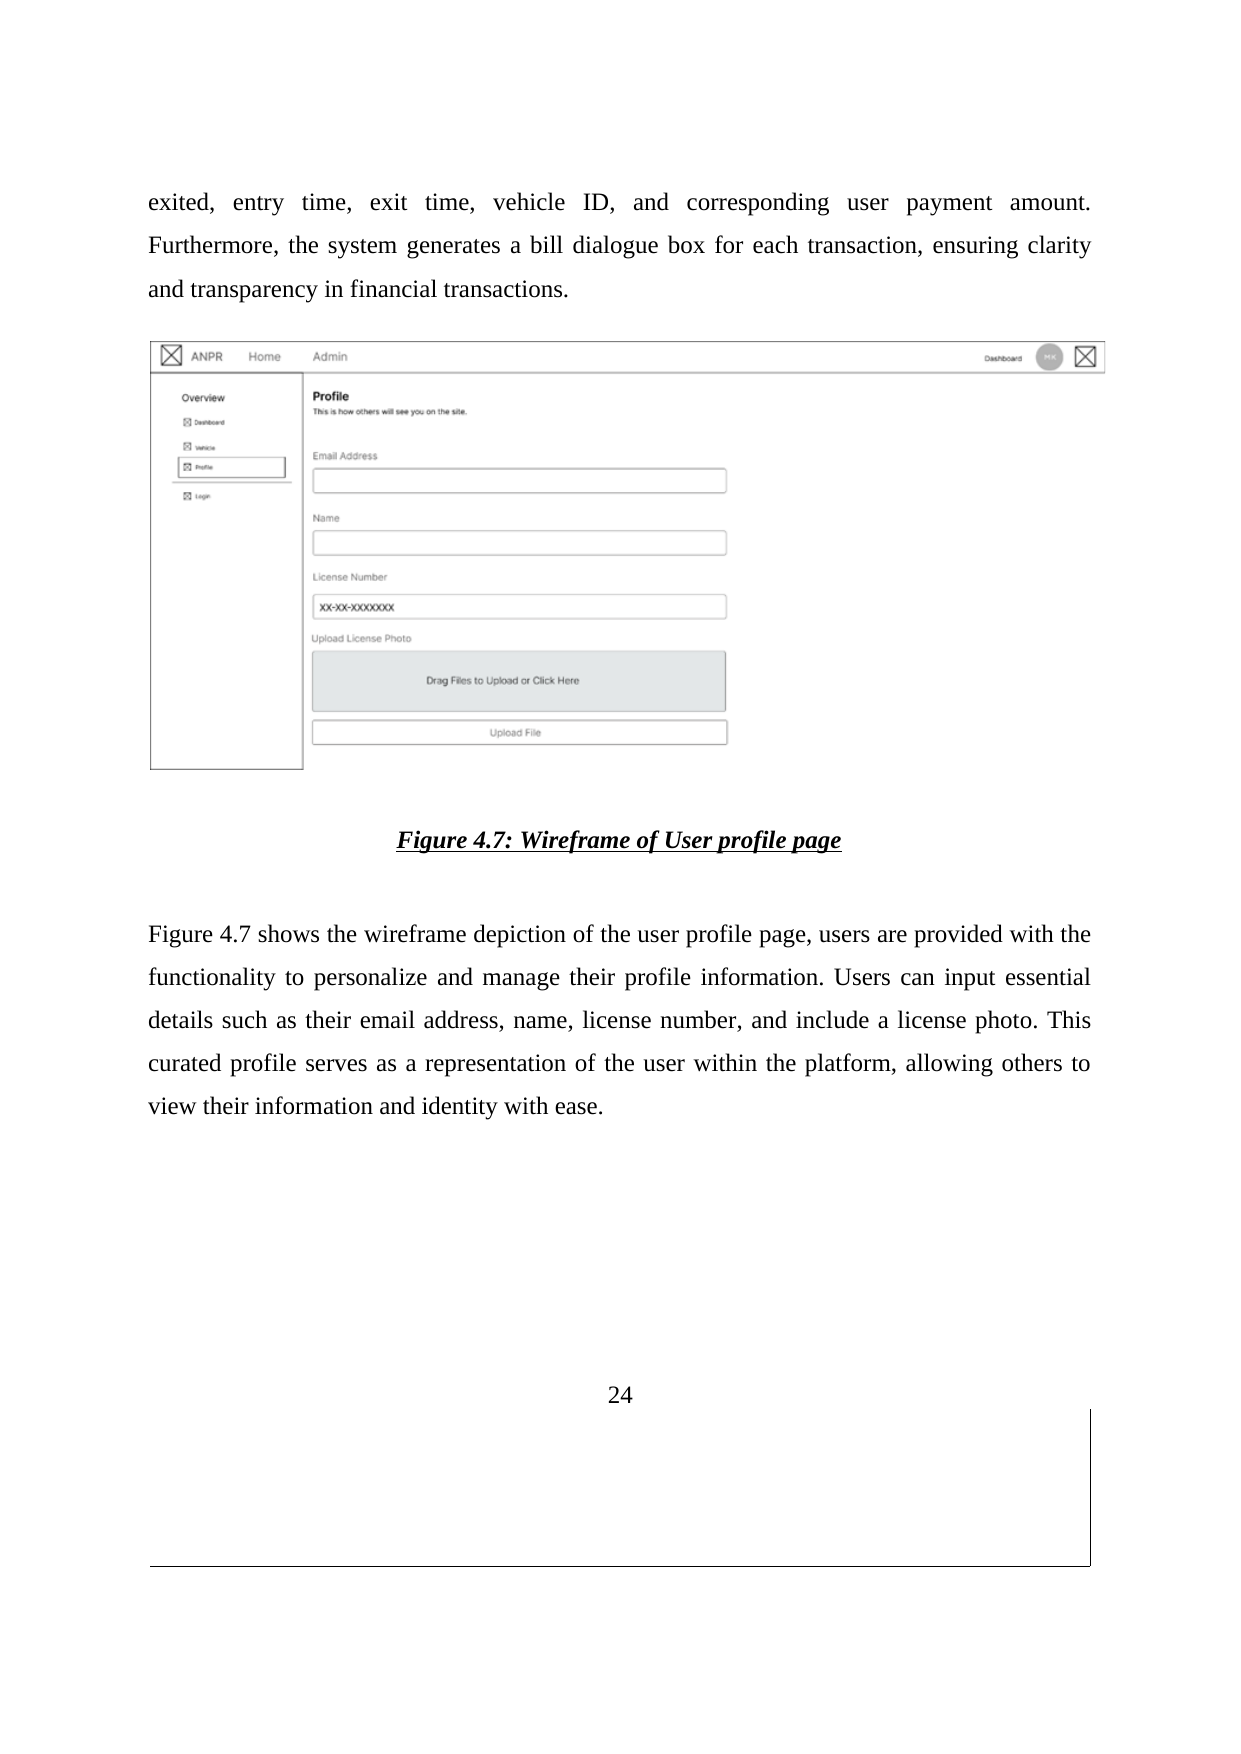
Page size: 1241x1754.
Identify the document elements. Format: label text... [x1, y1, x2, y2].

text exited, entry time, exit time, vehicle ID, and corresponding user payment amount. Furthermore, the system generates a bill dialogue box for each transaction, ensuring clarity and transparency in financial transactions. [148, 187, 1092, 302]
text Figure 4.7: Wireframe of User profile page [148, 826, 1092, 854]
text Figure 4.7 shows the wireframe depiction of the user profile page, users are provided with the functionality to personalize and manage their profile information. Users can input essential details such as their email address, name, license number, and include a license photo. This curated profile serves as a representation of the user within the platform, allowing others to view their information and identity with ease. [148, 919, 1092, 1120]
